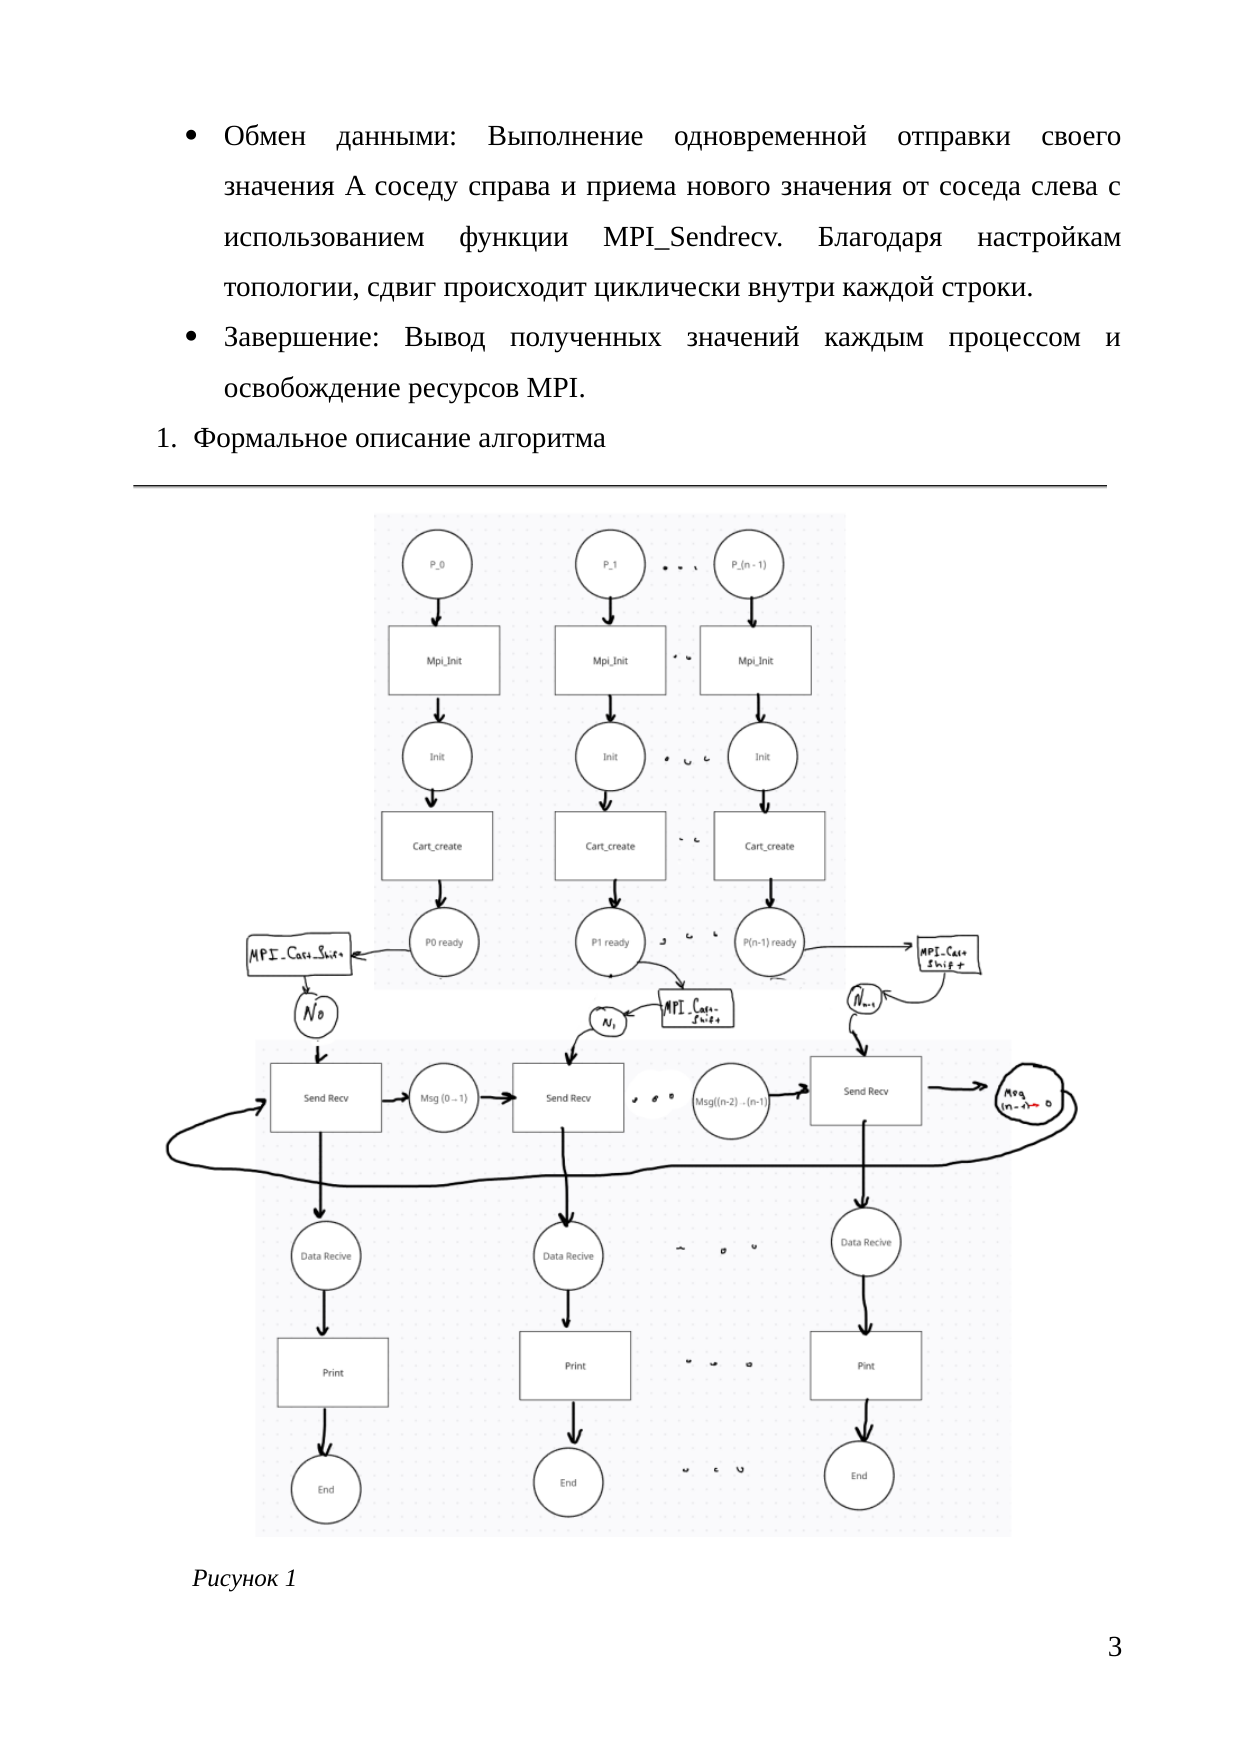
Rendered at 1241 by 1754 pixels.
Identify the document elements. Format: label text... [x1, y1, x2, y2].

list Завершение: Вывод полученных значений каждым процессом и освобождение ресурсов MPI. [186, 319, 1122, 403]
list Формальное описание алгоритма [156, 420, 1122, 454]
picture [133, 485, 1107, 1537]
text Рисунок 1 [118, 485, 1122, 1592]
list Обмен данными: Выполнение одновременной отправки своего значения A соседу справа и приема нового значения от соседа слева с использованием функции MPI_Sendrecv. Благодаря настройкам топологии, сдвиг происходит циклически внутри каждой строки. [186, 118, 1122, 303]
